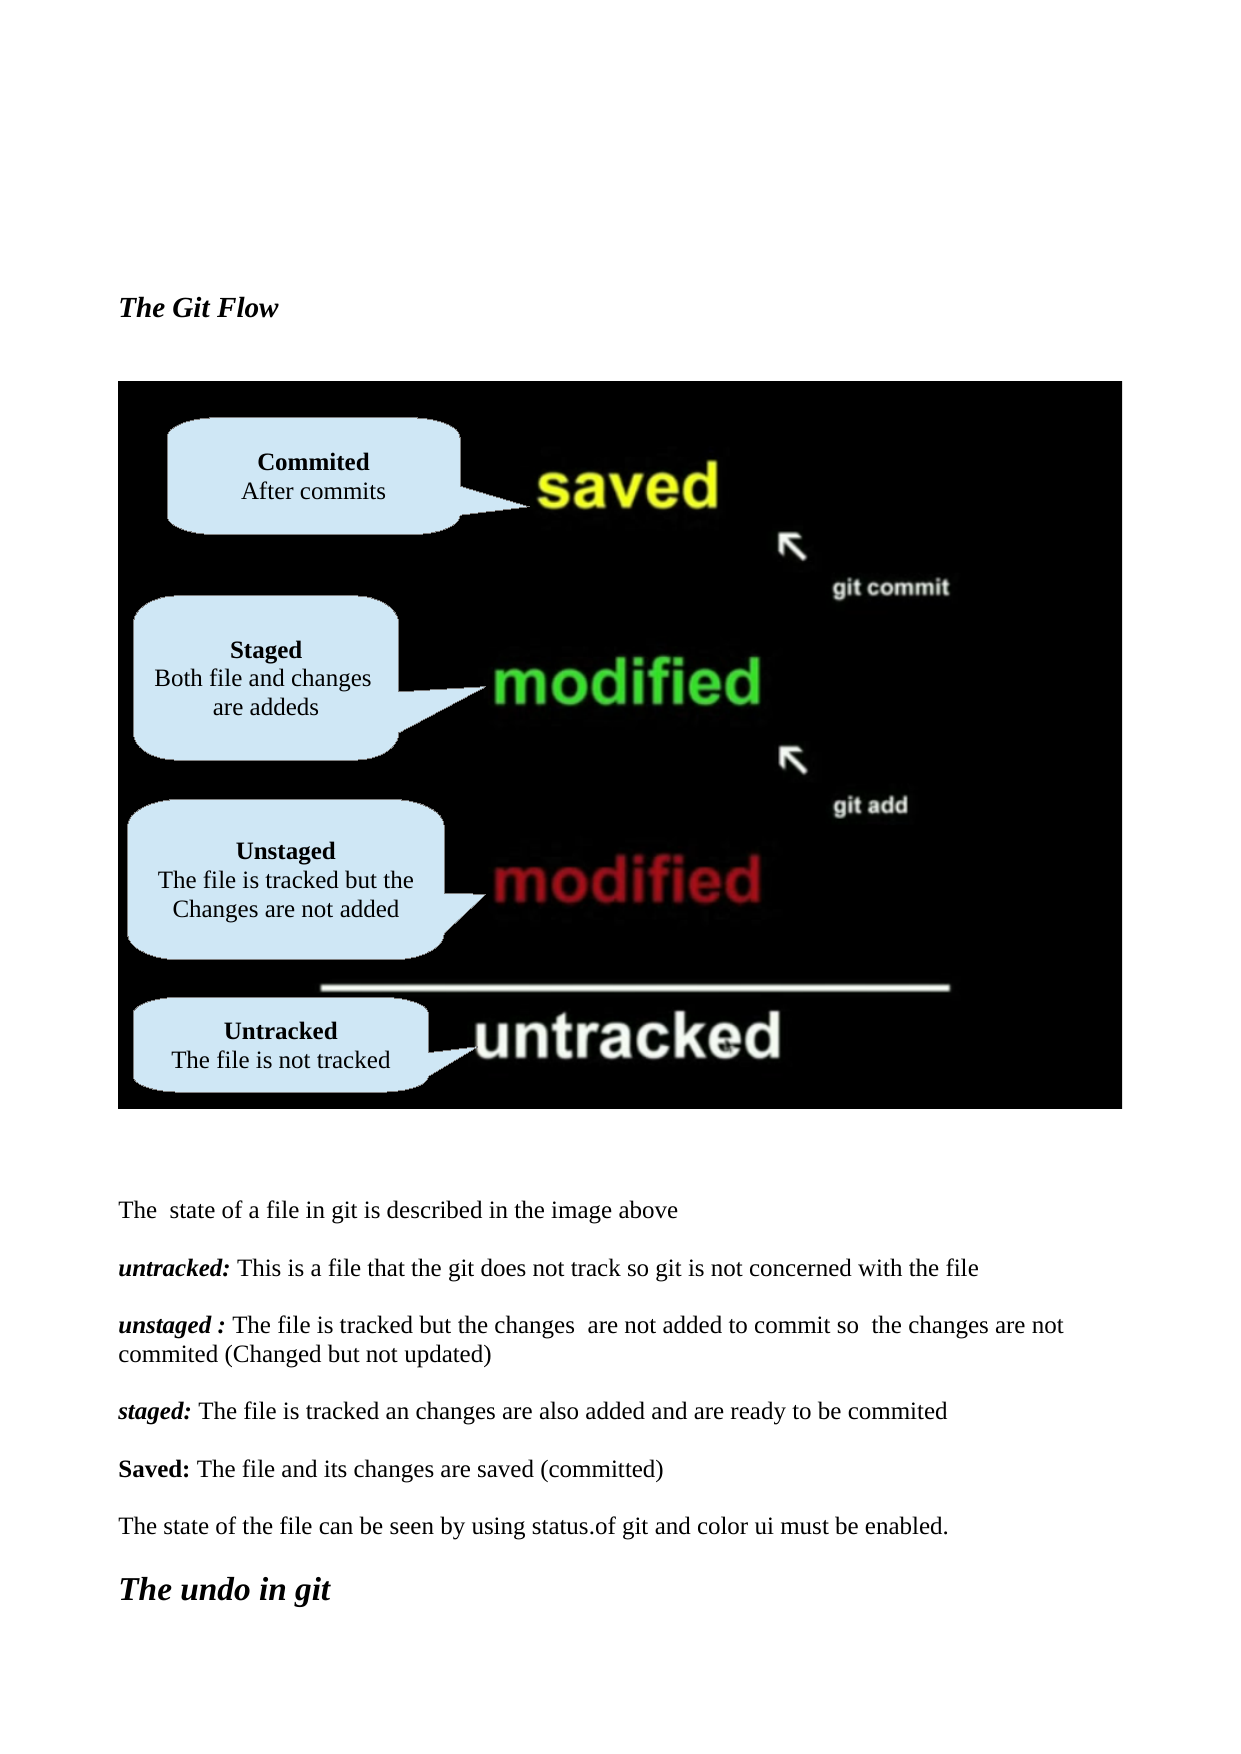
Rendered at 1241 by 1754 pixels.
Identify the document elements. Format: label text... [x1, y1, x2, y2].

text Saved: The file and its changes are saved (committed) [118, 1454, 1122, 1483]
text staged: The file is tracked an changes are also added and are ready to be commited [118, 1396, 1122, 1425]
text unstaged : The file is tracked but the changes are not added to commit so the changes are not commited (Changed but not updated) [118, 1310, 1122, 1368]
text The undo in git [118, 1569, 1122, 1607]
text The state of the file can be seen by using status.of git and color ui must be enabled. [118, 1511, 1122, 1540]
text The Git Flow [118, 291, 1122, 324]
picture [118, 381, 1123, 1109]
text untracked: This is a file that the git does not track so git is not concerned with the file [118, 1253, 1122, 1281]
text The state of a file in git is described in the image above [118, 1195, 1122, 1224]
